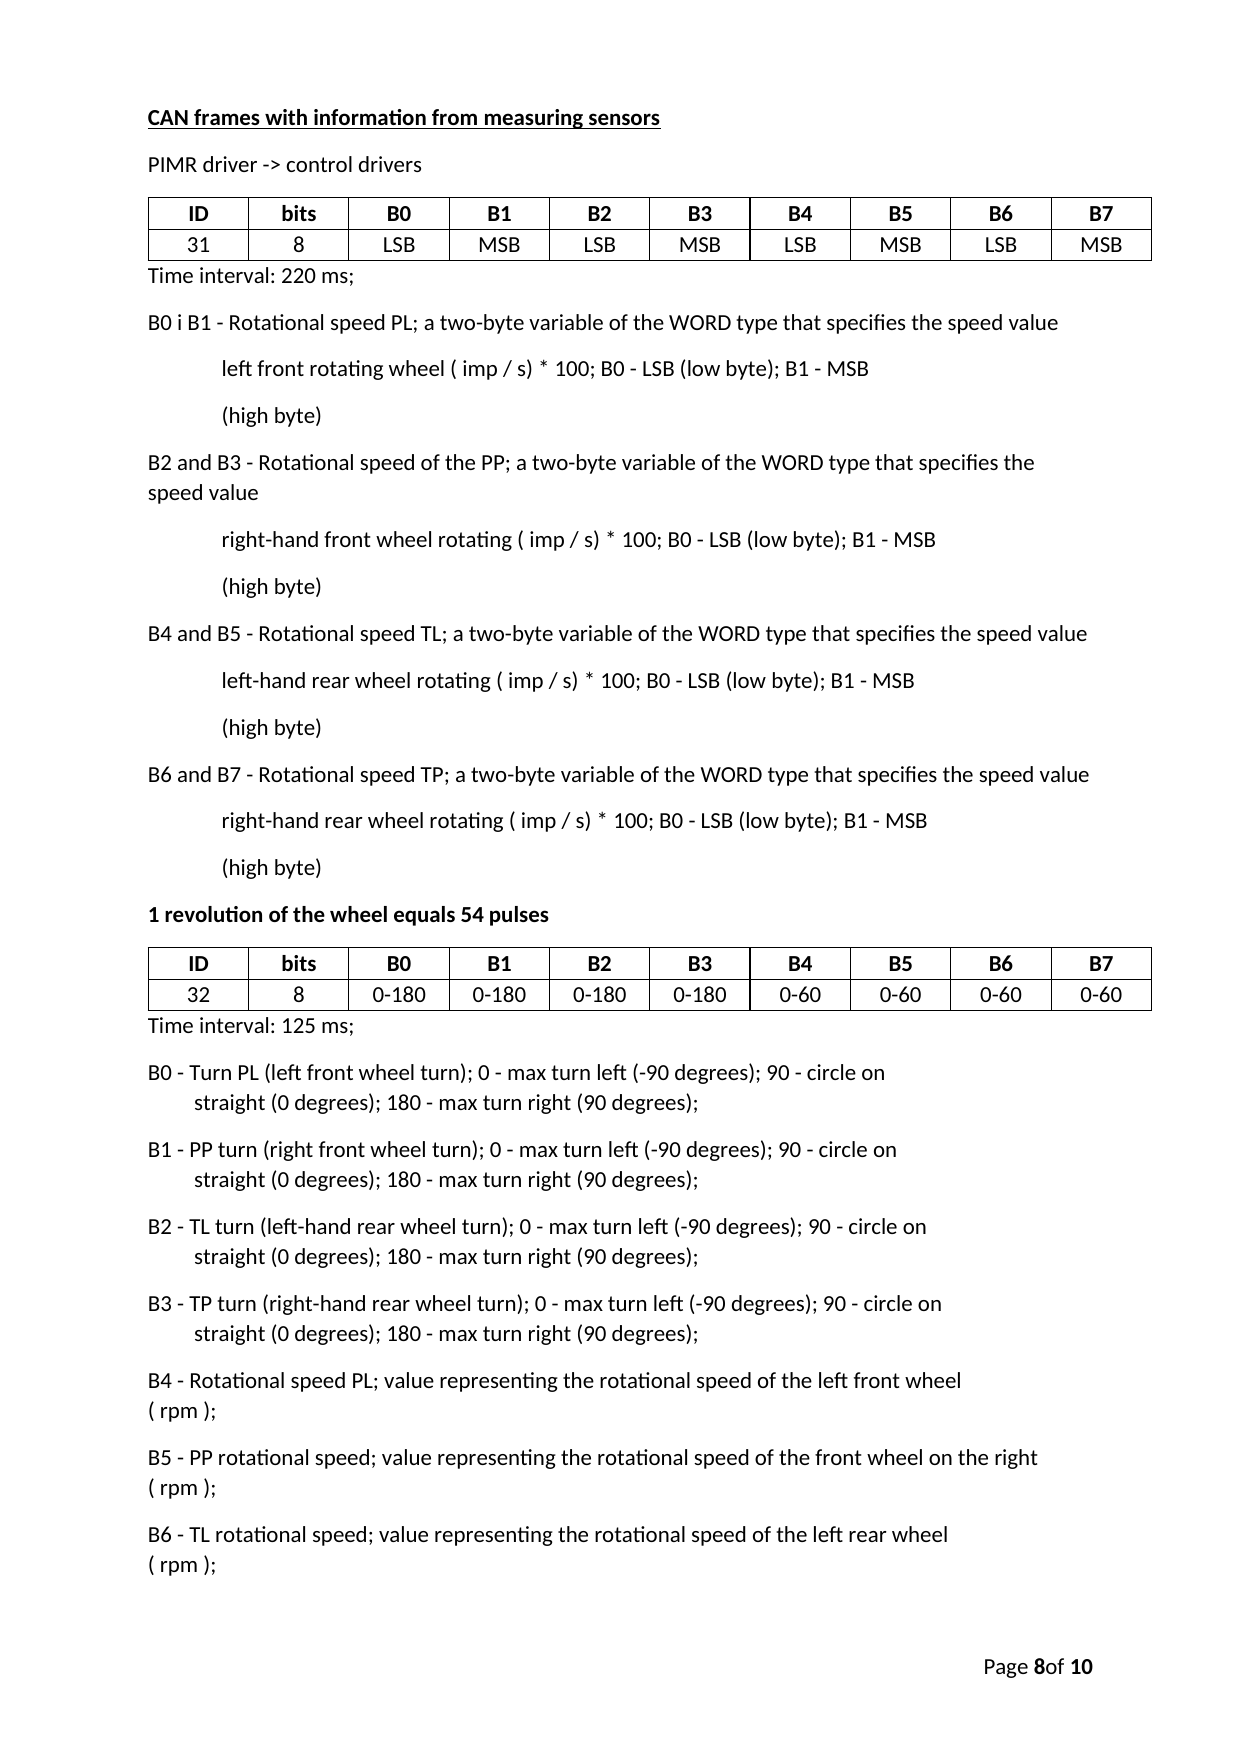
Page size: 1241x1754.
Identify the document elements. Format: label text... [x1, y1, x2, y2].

table_header B5 [851, 948, 950, 978]
table_header B1 [450, 948, 549, 978]
table_header B2 [550, 198, 649, 228]
table_cell 0-180 [349, 980, 449, 1010]
text B0 i B1 - Rotational speed PL; a two-byte variable of the WORD type that specifies the speed value [148, 308, 1093, 336]
table_cell MSB [650, 230, 749, 260]
table_header B7 [1052, 948, 1151, 978]
text (high byte) [221, 713, 1093, 741]
text Time interval: 220 ms; [148, 261, 1093, 289]
table_cell LSB [349, 230, 449, 260]
table_header B4 [751, 198, 850, 228]
table_cell 0-60 [751, 980, 850, 1010]
text B1 - PP turn (right front wheel turn); 0 - max turn left (-90 degrees); 90 - circle on straight (0 degrees); 180 - max turn right (90 degrees); [148, 1135, 1093, 1193]
text B6 and B7 - Rotational speed TP; a two-byte variable of the WORD type that specifies the speed value [148, 760, 1093, 788]
text Time interval: 125 ms; [148, 1011, 1093, 1039]
table_cell 32 [149, 980, 248, 1010]
table_cell 0-180 [550, 980, 649, 1010]
text right-hand front wheel rotating ( imp / s) * 100; B0 - LSB (low byte); B1 - MSB [221, 525, 1093, 553]
table_header B1 [450, 198, 549, 228]
table_cell MSB [851, 230, 950, 260]
text left front rotating wheel ( imp / s) * 100; B0 - LSB (low byte); B1 - MSB [221, 354, 1093, 382]
text right-hand rear wheel rotating ( imp / s) * 100; B0 - LSB (low byte); B1 - MSB [148, 807, 1093, 834]
text (high byte) [221, 401, 1093, 429]
table_cell LSB [951, 230, 1051, 260]
text B5 - PP rotational speed; value representing the rotational speed of the front wheel on the right ( rpm ); [148, 1443, 1093, 1501]
table_cell LSB [751, 230, 850, 260]
text B2 and B3 - Rotational speed of the PP; a two-byte variable of the WORD type that specifies the speed value [148, 448, 1093, 506]
text (high byte) [221, 572, 1093, 600]
table_cell 0-60 [951, 980, 1051, 1010]
text left-hand rear wheel rotating ( imp / s) * 100; B0 - LSB (low byte); B1 - MSB [221, 666, 1093, 694]
table_cell LSB [550, 230, 649, 260]
table_cell 8 [249, 230, 348, 260]
text B0 - Turn PL (left front wheel turn); 0 - max turn left (-90 degrees); 90 - circle on straight (0 degrees); 180 - max turn right (90 degrees); [148, 1058, 1093, 1116]
text PIMR driver -> control drivers [148, 150, 1093, 178]
table_header B0 [349, 198, 449, 228]
table_header B7 [1052, 198, 1151, 228]
text 1 revolution of the wheel equals 54 pulses [148, 900, 1093, 928]
table_cell 0-180 [650, 980, 749, 1010]
text B6 - TL rotational speed; value representing the rotational speed of the left rear wheel ( rpm ); [148, 1520, 1093, 1578]
text (high byte) [148, 853, 1093, 881]
table_cell 0-60 [1052, 980, 1151, 1010]
table_cell 8 [249, 980, 348, 1010]
table_header B3 [650, 948, 749, 978]
table_header B6 [951, 198, 1051, 228]
table_cell MSB [1052, 230, 1151, 260]
table_cell 31 [149, 230, 248, 260]
table_header ID [149, 948, 248, 978]
table_header B3 [650, 198, 749, 228]
table_header B4 [751, 948, 850, 978]
text B3 - TP turn (right-hand rear wheel turn); 0 - max turn left (-90 degrees); 90 - circle on straight (0 degrees); 180 - max turn right (90 degrees); [148, 1289, 1093, 1347]
table_header B0 [349, 948, 449, 978]
table_header bits [249, 198, 348, 228]
table_cell MSB [450, 230, 549, 260]
text B2 - TL turn (left-hand rear wheel turn); 0 - max turn left (-90 degrees); 90 - circle on straight (0 degrees); 180 - max turn right (90 degrees); [148, 1212, 1093, 1270]
text B4 and B5 - Rotational speed TL; a two-byte variable of the WORD type that specifies the speed value [148, 619, 1093, 647]
table_header ID [149, 198, 248, 228]
table_header B2 [550, 948, 649, 978]
table_header B6 [951, 948, 1051, 978]
table_cell 0-180 [450, 980, 549, 1010]
table_cell 0-60 [851, 980, 950, 1010]
text B4 - Rotational speed PL; value representing the rotational speed of the left front wheel ( rpm ); [148, 1366, 1093, 1424]
table_header bits [249, 948, 348, 978]
text CAN frames with information from measuring sensors [148, 103, 1093, 131]
table_header B5 [851, 198, 950, 228]
